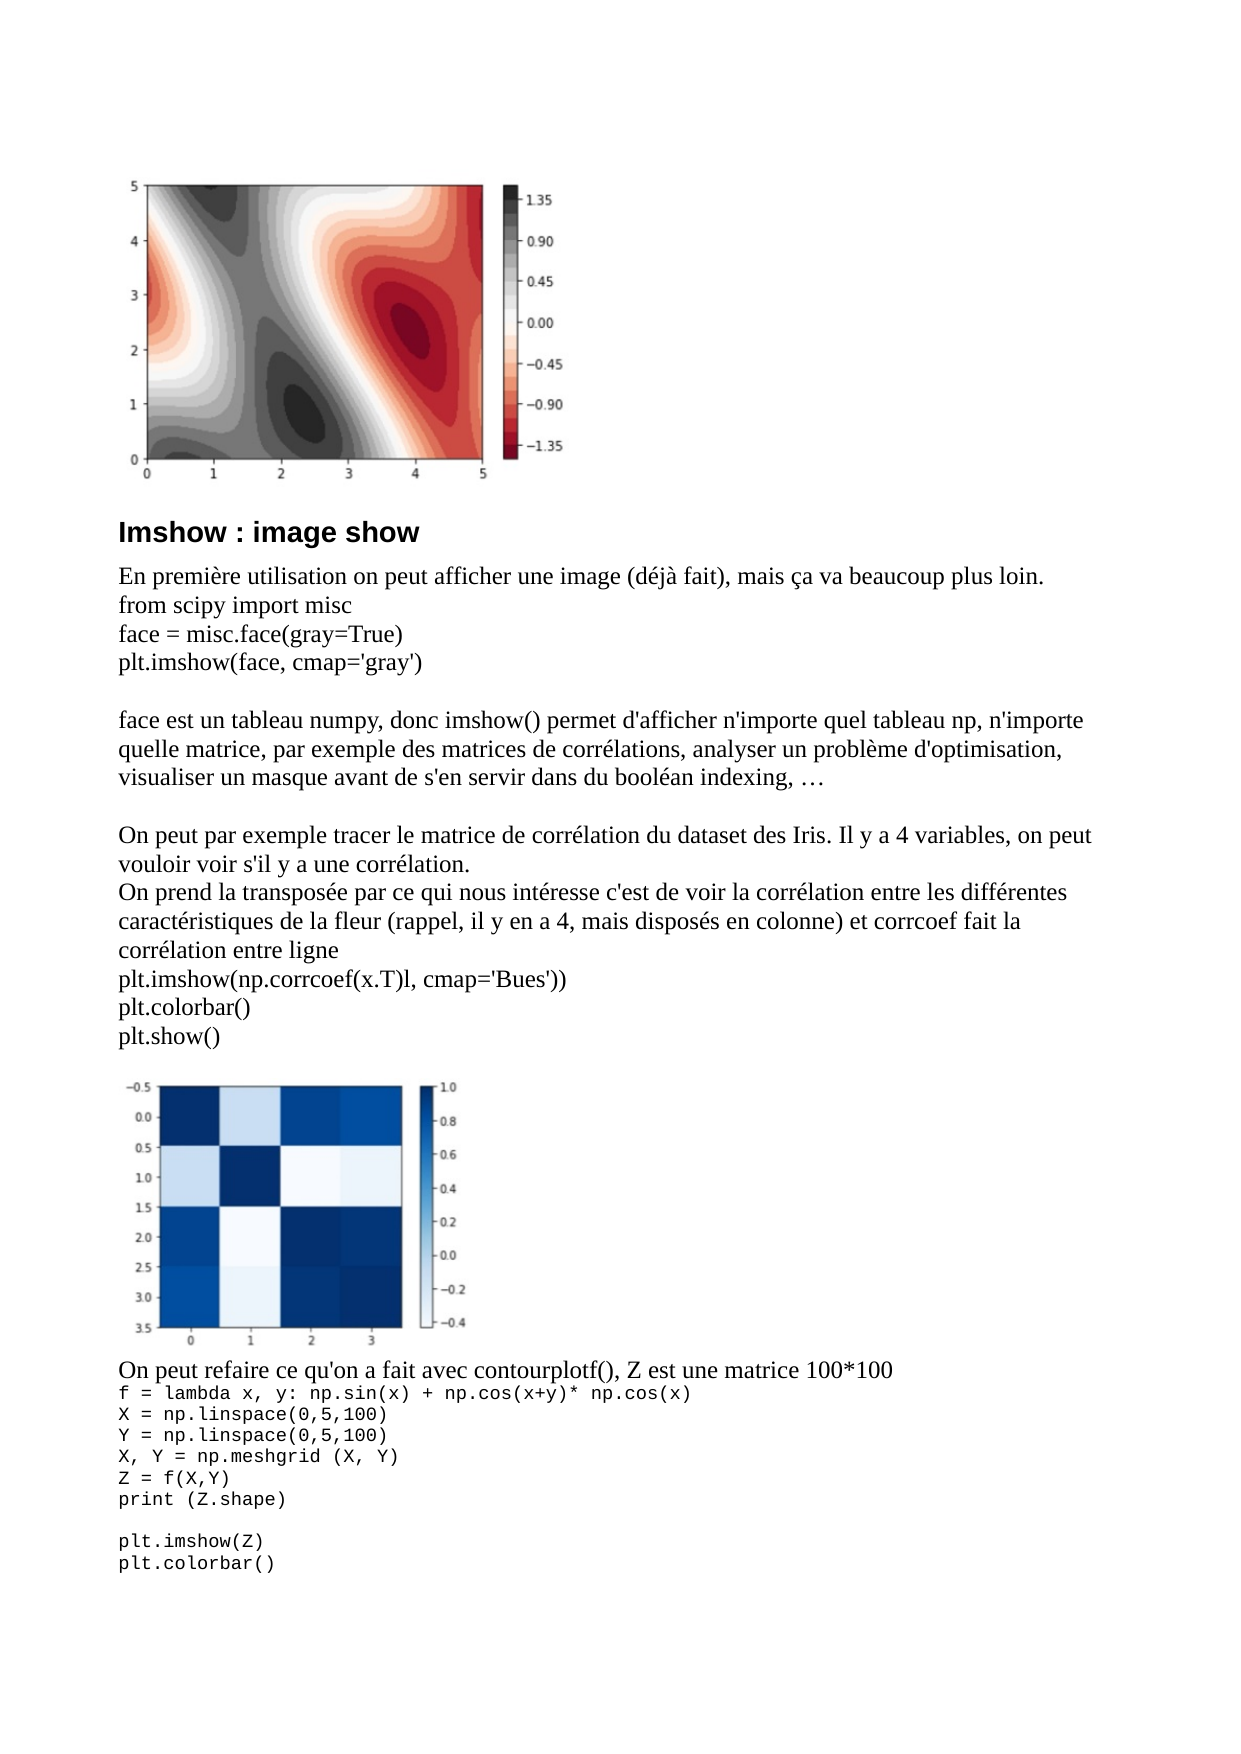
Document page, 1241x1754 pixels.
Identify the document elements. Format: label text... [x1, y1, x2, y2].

text face = misc.face(gray=True) [118, 619, 1122, 647]
text X, Y = np.meshgrid (X, Y) [118, 1447, 1122, 1468]
text plt.show() [118, 1021, 1122, 1050]
text Z = f(X,Y) [118, 1468, 1122, 1490]
text f = lambda x, y: np.sin(x) + np.cos(x+y)* np.cos(x) [118, 1383, 1122, 1405]
text plt.colorbar() [118, 1553, 1122, 1575]
text print (Z.shape) [118, 1490, 1122, 1511]
text plt.imshow(face, cmap='gray') [118, 647, 1122, 676]
text En première utilisation on peut afficher une image (déjà fait), mais ça va beaucoup plus loin. [118, 561, 1122, 590]
text plt.imshow(np.corrcoef(x.T)l, cmap='Bues')) [118, 964, 1122, 992]
text Y = np.linspace(0,5,100) [118, 1426, 1122, 1447]
subtitle Imshow : image show [118, 515, 1122, 549]
picture [118, 169, 573, 491]
picture [118, 1078, 471, 1355]
text On peut par exemple tracer le matrice de corrélation du dataset des Iris. Il y a 4 variables, on peut vouloir voir s'il y a une corrélation. [118, 820, 1122, 877]
text from scipy import misc [118, 590, 1122, 619]
text plt.colorbar() [118, 992, 1122, 1021]
text On peut refaire ce qu'on a fait avec contourplotf(), Z est une matrice 100*100 [118, 1355, 1122, 1383]
text On prend la transposée par ce qui nous intéresse c'est de voir la corrélation entre les différentes caractéristiques de la fleur (rappel, il y en a 4, mais disposés en colonne) et corrcoef fait la corrélation entre ligne [118, 877, 1122, 964]
text X = np.linspace(0,5,100) [118, 1405, 1122, 1426]
text face est un tableau numpy, donc imshow() permet d'afficher n'importe quel tableau np, n'importe quelle matrice, par exemple des matrices de corrélations, analyser un problème d'optimisation, visualiser un masque avant de s'en servir dans du booléan indexing, … [118, 705, 1122, 791]
text plt.imshow(Z) [118, 1532, 1122, 1553]
